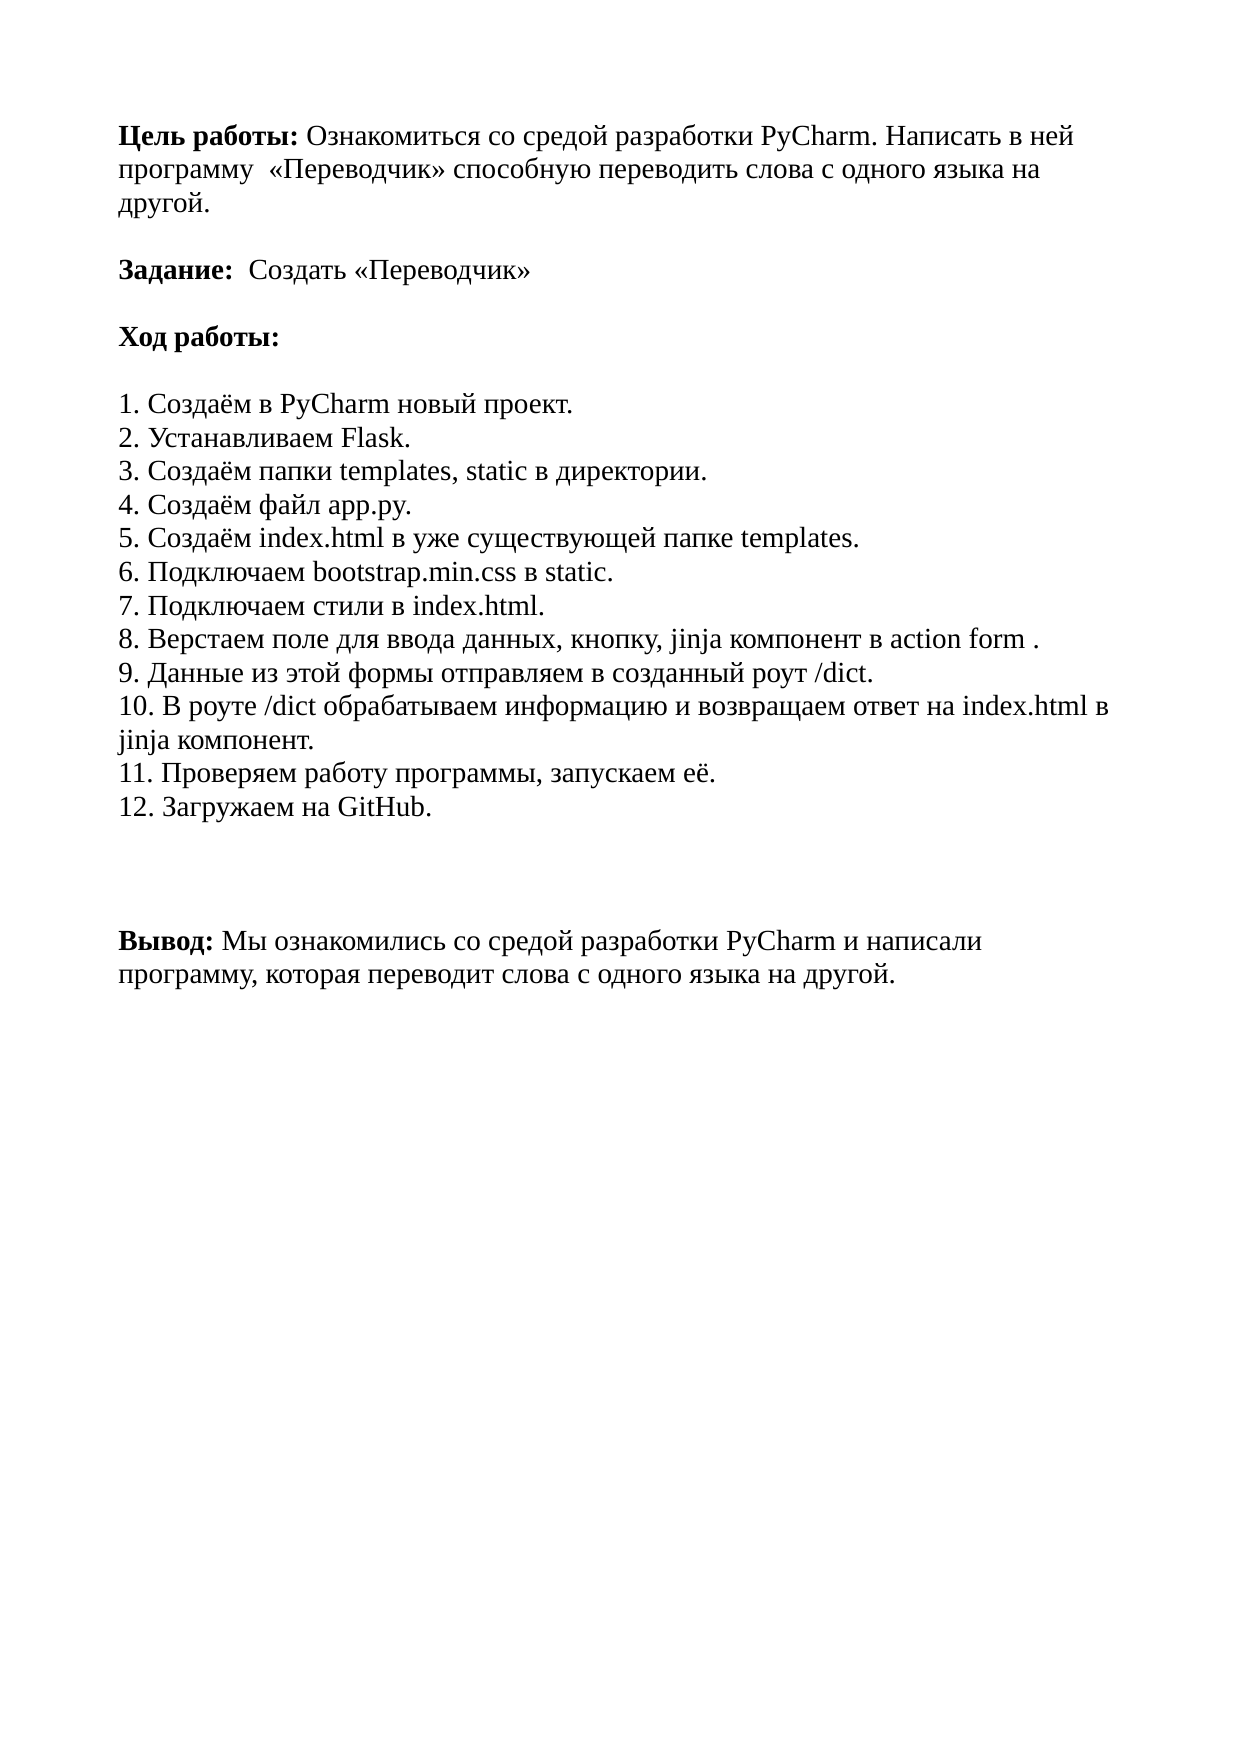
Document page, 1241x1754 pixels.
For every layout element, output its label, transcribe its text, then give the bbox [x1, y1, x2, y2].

text 1. Создаём в PyCharm новый проект. [118, 386, 1122, 420]
text Цель работы: Ознакомиться со средой разработки PyCharm. Написать в ней программу «Переводчик» способную переводить слова с одного языка на другой. [118, 118, 1122, 252]
text 2. Устанавливаем Flask. [118, 420, 1122, 453]
text 4. Создаём файл app.py. [118, 487, 1122, 521]
text 7. Подключаем стили в index.html. [118, 588, 1122, 621]
text 3. Создаём папки templates, static в директории. [118, 453, 1122, 487]
text 9. Данные из этой формы отправляем в созданный роут /dict. [118, 655, 1122, 688]
text 11. Проверяем работу программы, запускаем её. [118, 755, 1122, 789]
text Задание: Создать «Переводчик» [118, 252, 1122, 319]
text Ход работы: [118, 319, 1122, 386]
text 10. В роуте /dict обрабатываем информацию и возвращаем ответ на index.html в jinja компонент. [118, 688, 1122, 755]
text Вывод: Мы ознакомились со средой разработки PyCharm и написали программу, которая переводит слова с одного языка на другой. [118, 923, 1122, 990]
text 5. Создаём index.html в уже существующей папке templates. [118, 521, 1122, 554]
text 8. Верстаем поле для ввода данных, кнопку, jinja компонент в action form . [118, 621, 1122, 655]
text 6. Подключаем bootstrap.min.css в static. [118, 554, 1122, 588]
text 12. Загружаем на GitHub. [118, 789, 1122, 923]
